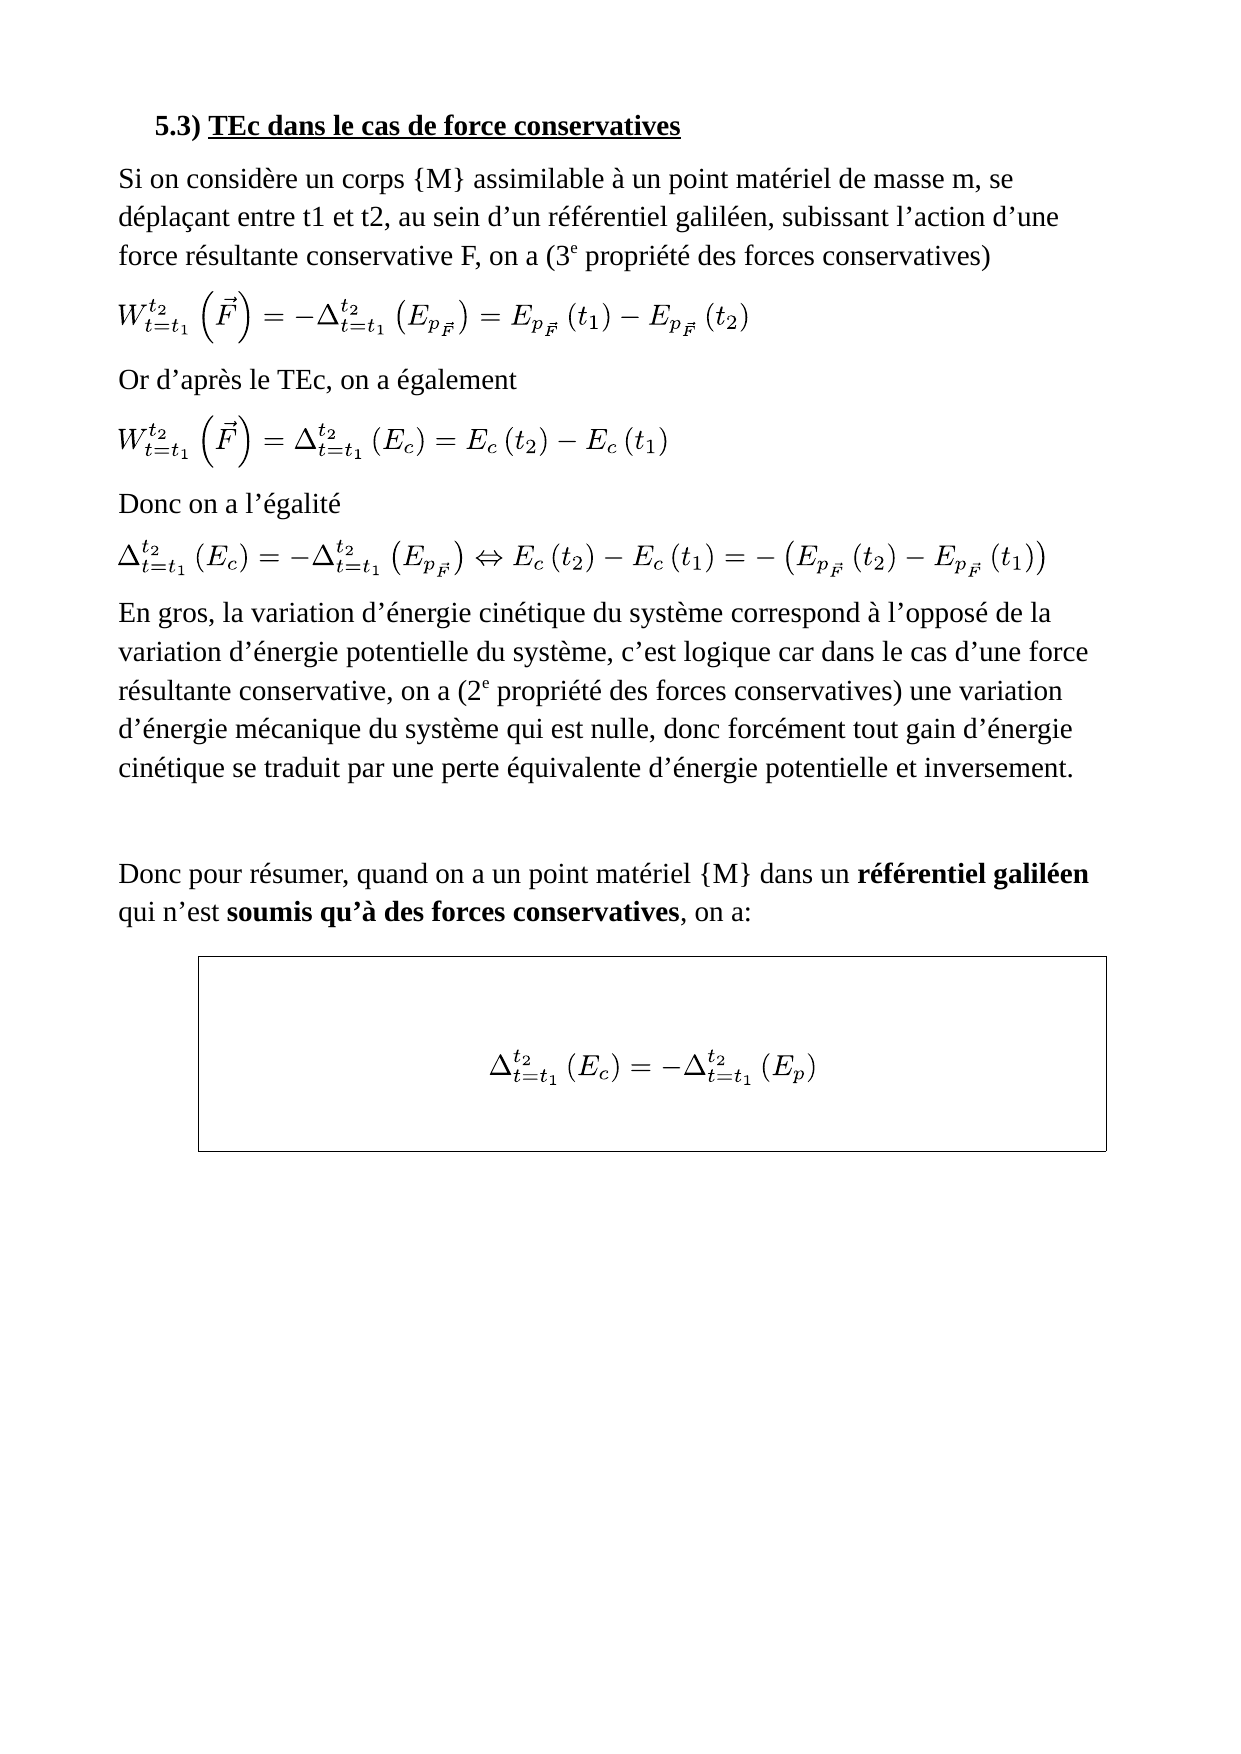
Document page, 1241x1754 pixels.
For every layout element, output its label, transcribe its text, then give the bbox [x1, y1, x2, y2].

text 5.3) TEc dans le cas de force conservatives [118, 108, 1122, 141]
text Or d’après le TEc, on a également [118, 362, 1122, 396]
text Si on considère un corps {M} assimilable à un point matériel de masse m, se déplaçant entre t1 et t2, au sein d’un référentiel galiléen, subissant l’action d’une force résultante conservative F, on a (3e propriété des forces conservatives) [118, 161, 1122, 272]
text Donc on a l’égalité [118, 487, 1122, 520]
text Donc pour résumer, quand on a un point matériel {M} dans un référentiel galiléen qui n’est soumis qu’à des forces conservatives, on a: [118, 856, 1122, 928]
text En gros, la variation d’énergie cinétique du système correspond à l’opposé de la variation d’énergie potentielle du système, c’est logique car dans le cas d’une force résultante conservative, on a (2e propriété des forces conservatives) une variation d’énergie mécanique du système qui est nulle, donc forcément tout gain d’énergie cinétique se traduit par une perte équivalente d’énergie potentielle et inversement. [118, 596, 1122, 783]
